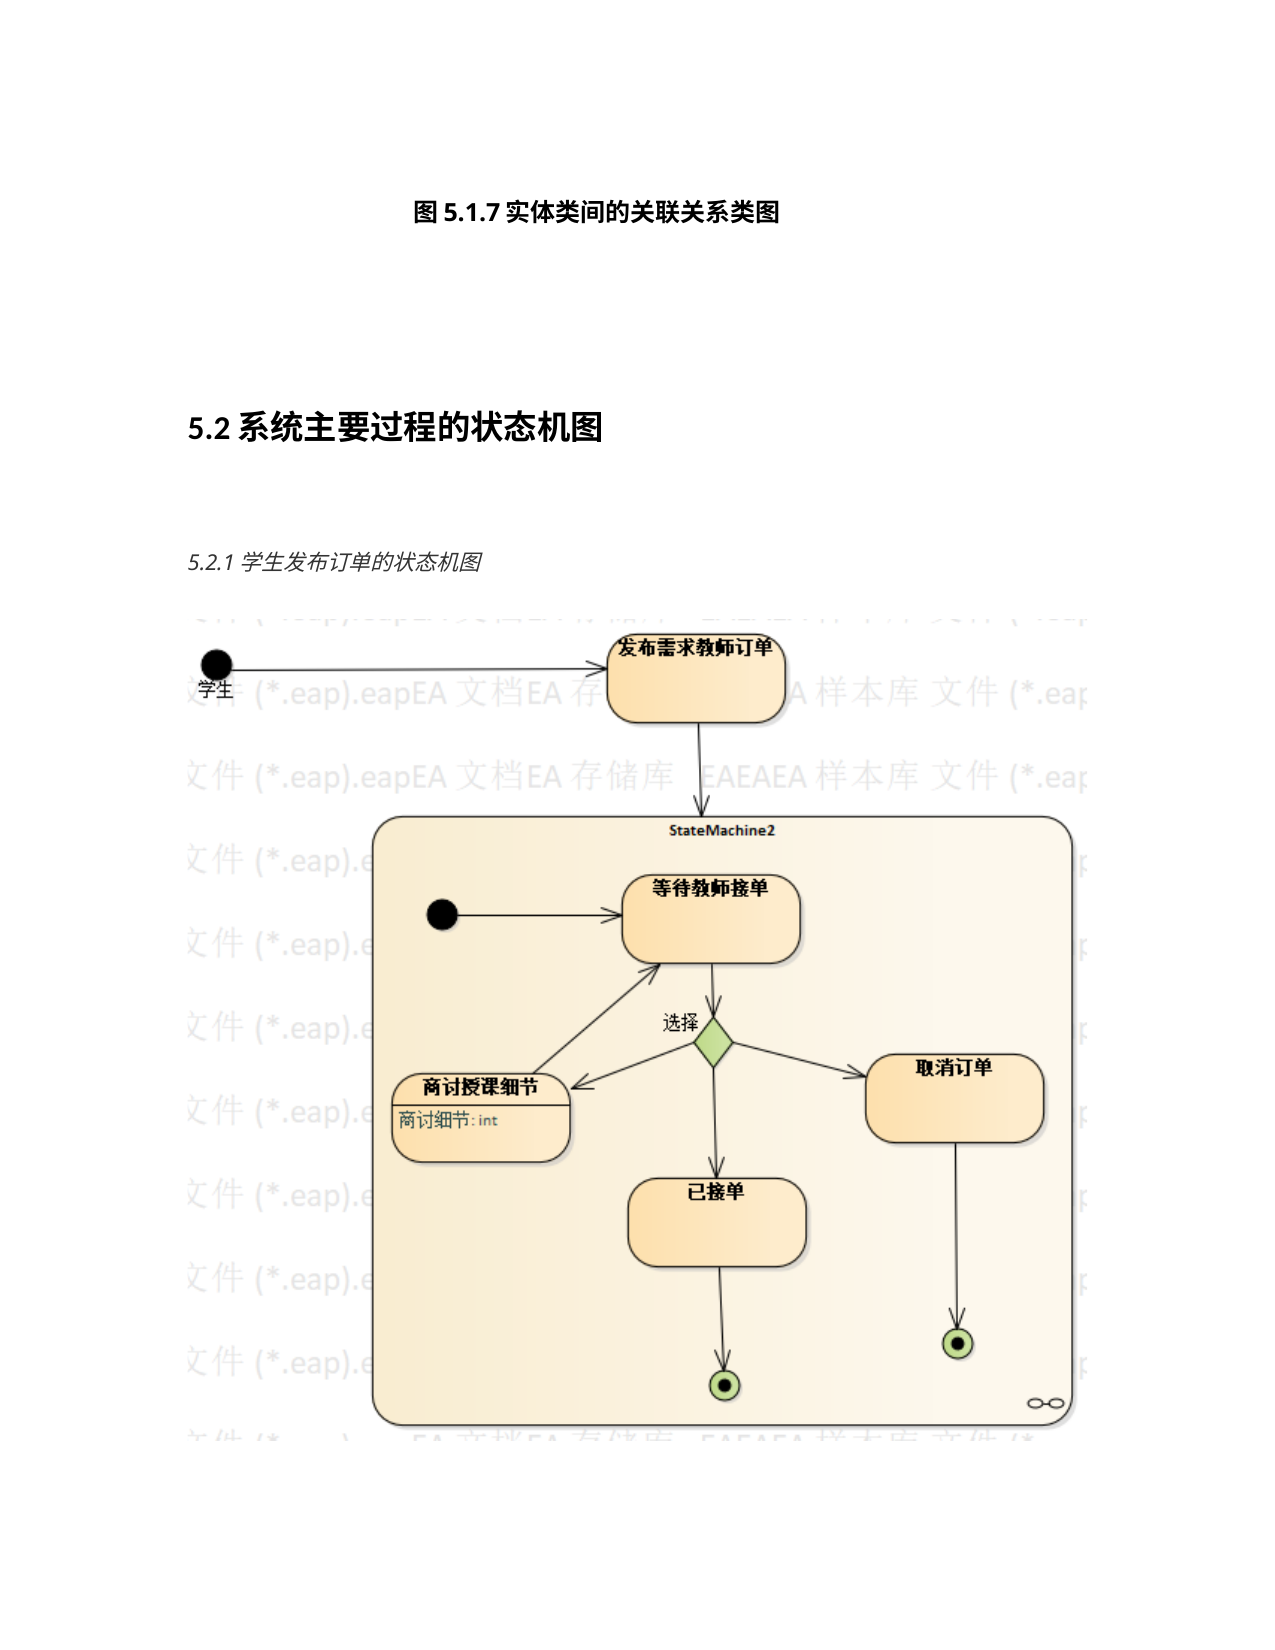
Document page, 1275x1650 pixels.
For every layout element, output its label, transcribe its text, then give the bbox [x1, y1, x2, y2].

subtitle 5.2系统主要过程的状态机图 [187, 383, 1087, 446]
text 图5.1.7实体类间的关联关系类图 [187, 169, 1087, 231]
subtitle 5.2.1学生发布订单的状态机图 [187, 519, 1087, 582]
